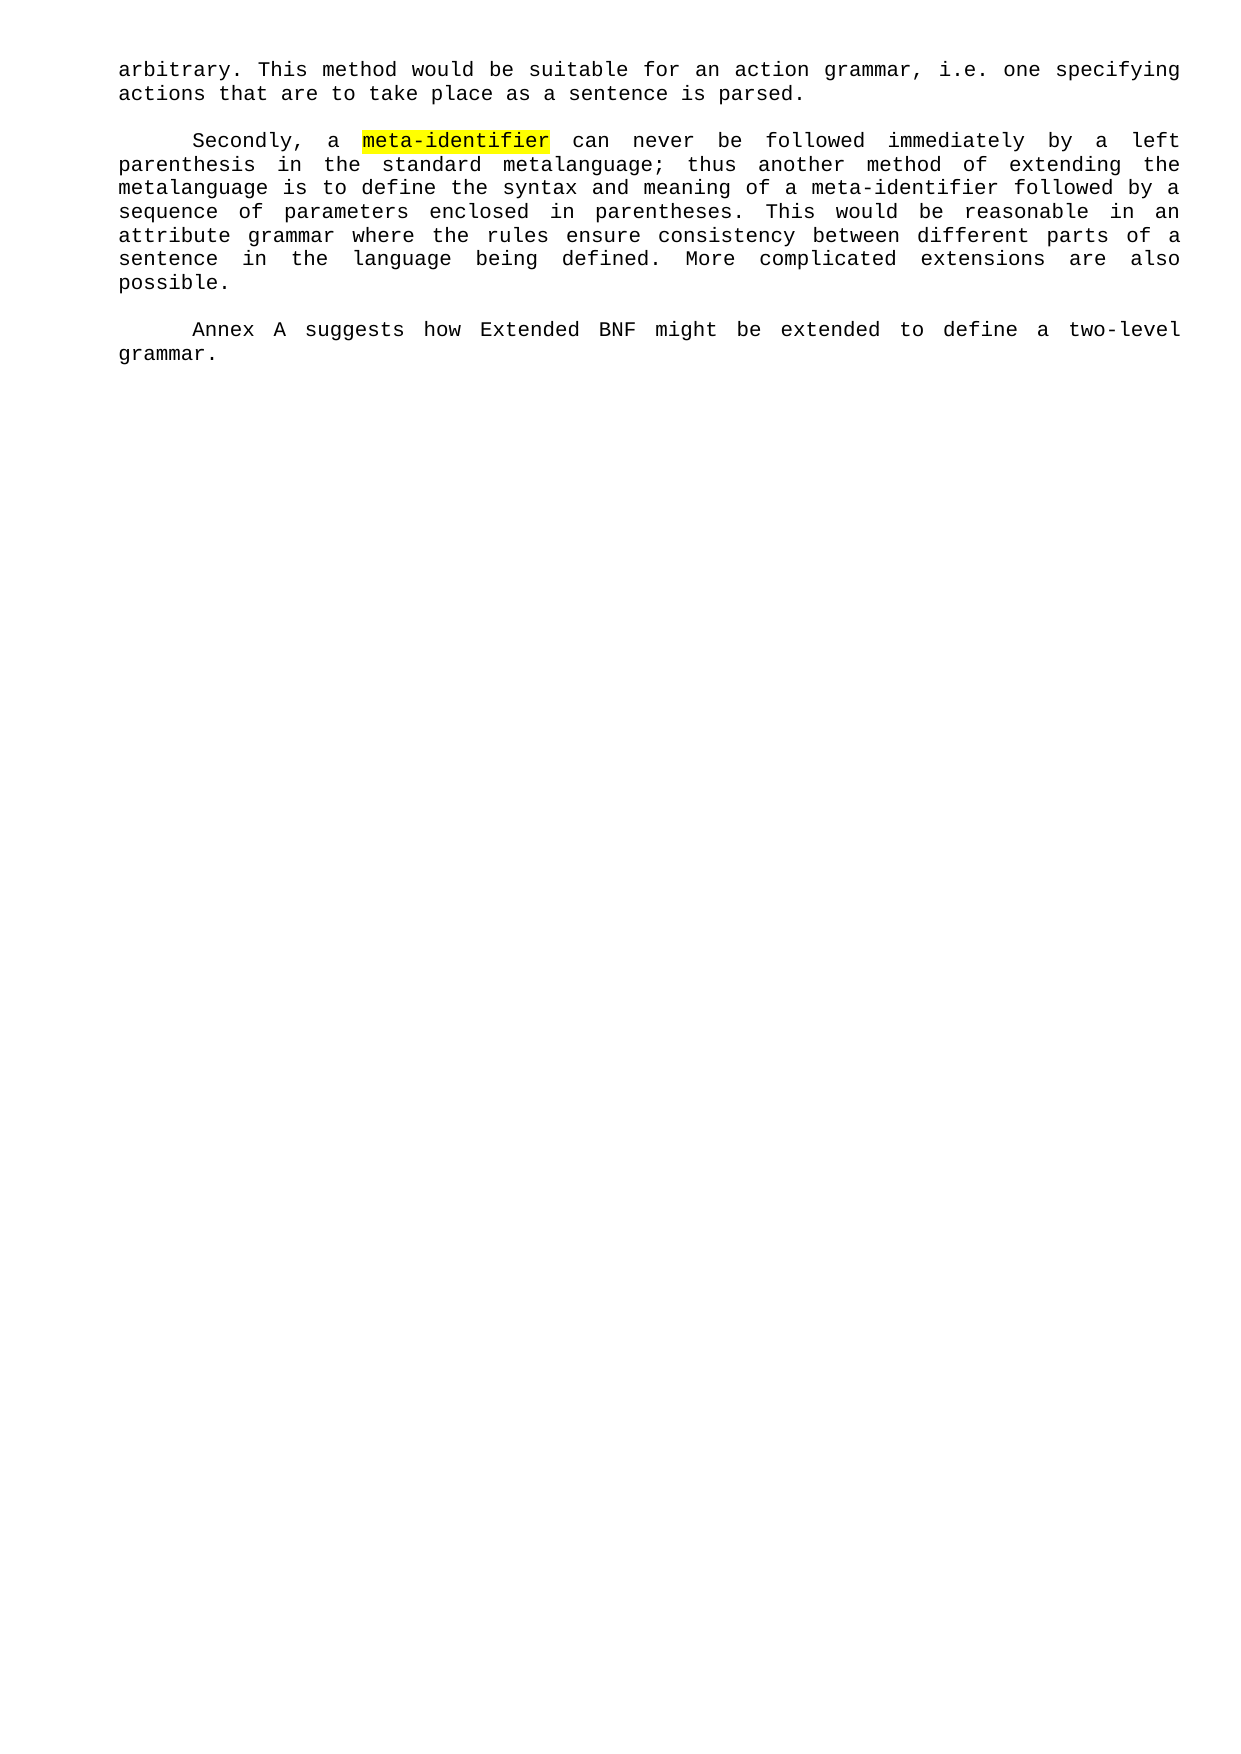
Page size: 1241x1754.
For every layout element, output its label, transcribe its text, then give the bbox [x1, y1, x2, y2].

text arbitrary. This method would be suitable for an action grammar, i.e. one specifying actions that are to take place as a sentence is parsed. [118, 59, 1181, 106]
text Secondly, a meta-identifier can never be followed immediately by a left parenthesis in the standard metalanguage; thus another method of extending the metalanguage is to define the syntax and meaning of a meta-identifier followed by a sequence of parameters enclosed in parentheses. This would be reasonable in an attribute grammar where the rules ensure consistency between different parts of a sentence in the language being defined. More complicated extensions are also possible. [118, 130, 1181, 296]
text Annex A suggests how Extended BNF might be extended to define a two-level grammar. [118, 319, 1181, 366]
